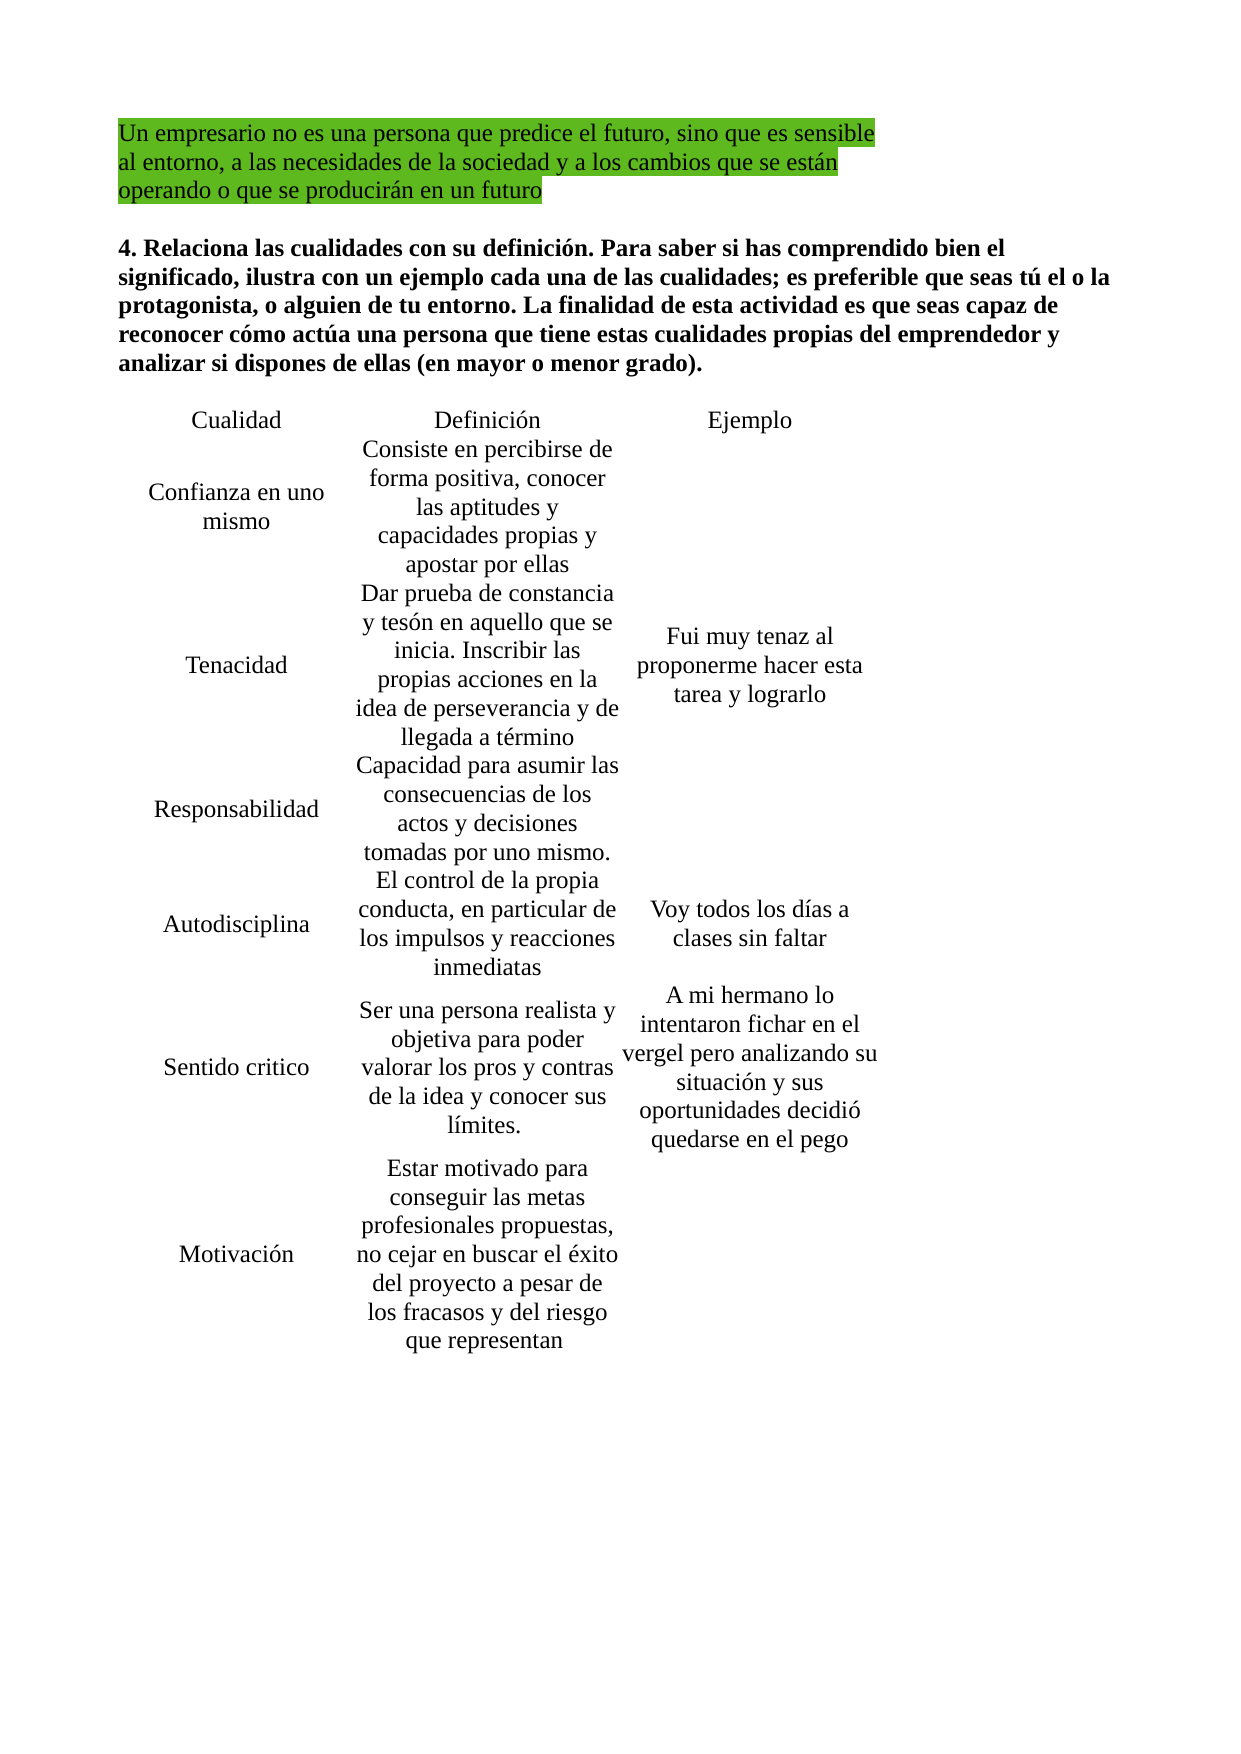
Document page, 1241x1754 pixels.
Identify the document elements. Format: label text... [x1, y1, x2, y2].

text 4. Relaciona las cualidades con su definición. Para saber si has comprendido bien el significado, ilustra con un ejemplo cada una de las cualidades; es preferible que seas tú el o la protagonista, o alguien de tu entorno. La finalidad de esta actividad es que seas capaz de reconocer cómo actúa una persona que tiene estas cualidades propias del emprendedor y analizar si dispones de ellas (en mayor o menor grado). [118, 233, 1122, 377]
table_cell Voy todos los días a clases sin faltar [620, 866, 879, 981]
table_cell Fui muy tenaz al proponerme hacer esta tarea y lograrlo [620, 578, 879, 751]
table_header Definición [354, 406, 620, 434]
table_cell Sentido critico [118, 981, 354, 1153]
table_cell [620, 434, 879, 578]
table_cell [620, 751, 879, 866]
table_cell Dar prueba de constancia y tesón en aquello que se inicia. Inscribir las propias acciones en la idea de perseverancia y de llegada a término [354, 578, 620, 751]
table_cell Autodisciplina [118, 866, 354, 981]
table_cell Tenacidad [118, 578, 354, 751]
table_cell [620, 1153, 879, 1354]
table_cell Capacidad para asumir las consecuencias de los actos y decisiones tomadas por uno mismo. [354, 751, 620, 866]
text operando o que se producirán en un futuro [118, 176, 1122, 204]
table_header Cualidad [118, 406, 354, 434]
text Un empresario no es una persona que predice el futuro, sino que es sensible [118, 118, 1122, 147]
table_cell Responsabilidad [118, 751, 354, 866]
table_cell A mi hermano lo intentaron fichar en el vergel pero analizando su situación y sus oportunidades decidió quedarse en el pego [620, 981, 879, 1153]
text al entorno, a las necesidades de la sociedad y a los cambios que se están [118, 147, 1122, 176]
table_cell Ser una persona realista y objetiva para poder valorar los pros y contras de la idea y conocer sus límites. [354, 981, 620, 1153]
table_header Ejemplo [620, 406, 879, 434]
table_cell Consiste en percibirse de forma positiva, conocer las aptitudes y capacidades propias y apostar por ellas [354, 434, 620, 578]
table_cell Estar motivado para conseguir las metas profesionales propuestas, no cejar en buscar el éxito del proyecto a pesar de los fracasos y del riesgo que representan [354, 1153, 620, 1354]
table_cell El control de la propia conducta, en particular de los impulsos y reacciones inmediatas [354, 866, 620, 981]
table_cell Motivación [118, 1153, 354, 1354]
table_cell Confianza en uno mismo [118, 434, 354, 578]
